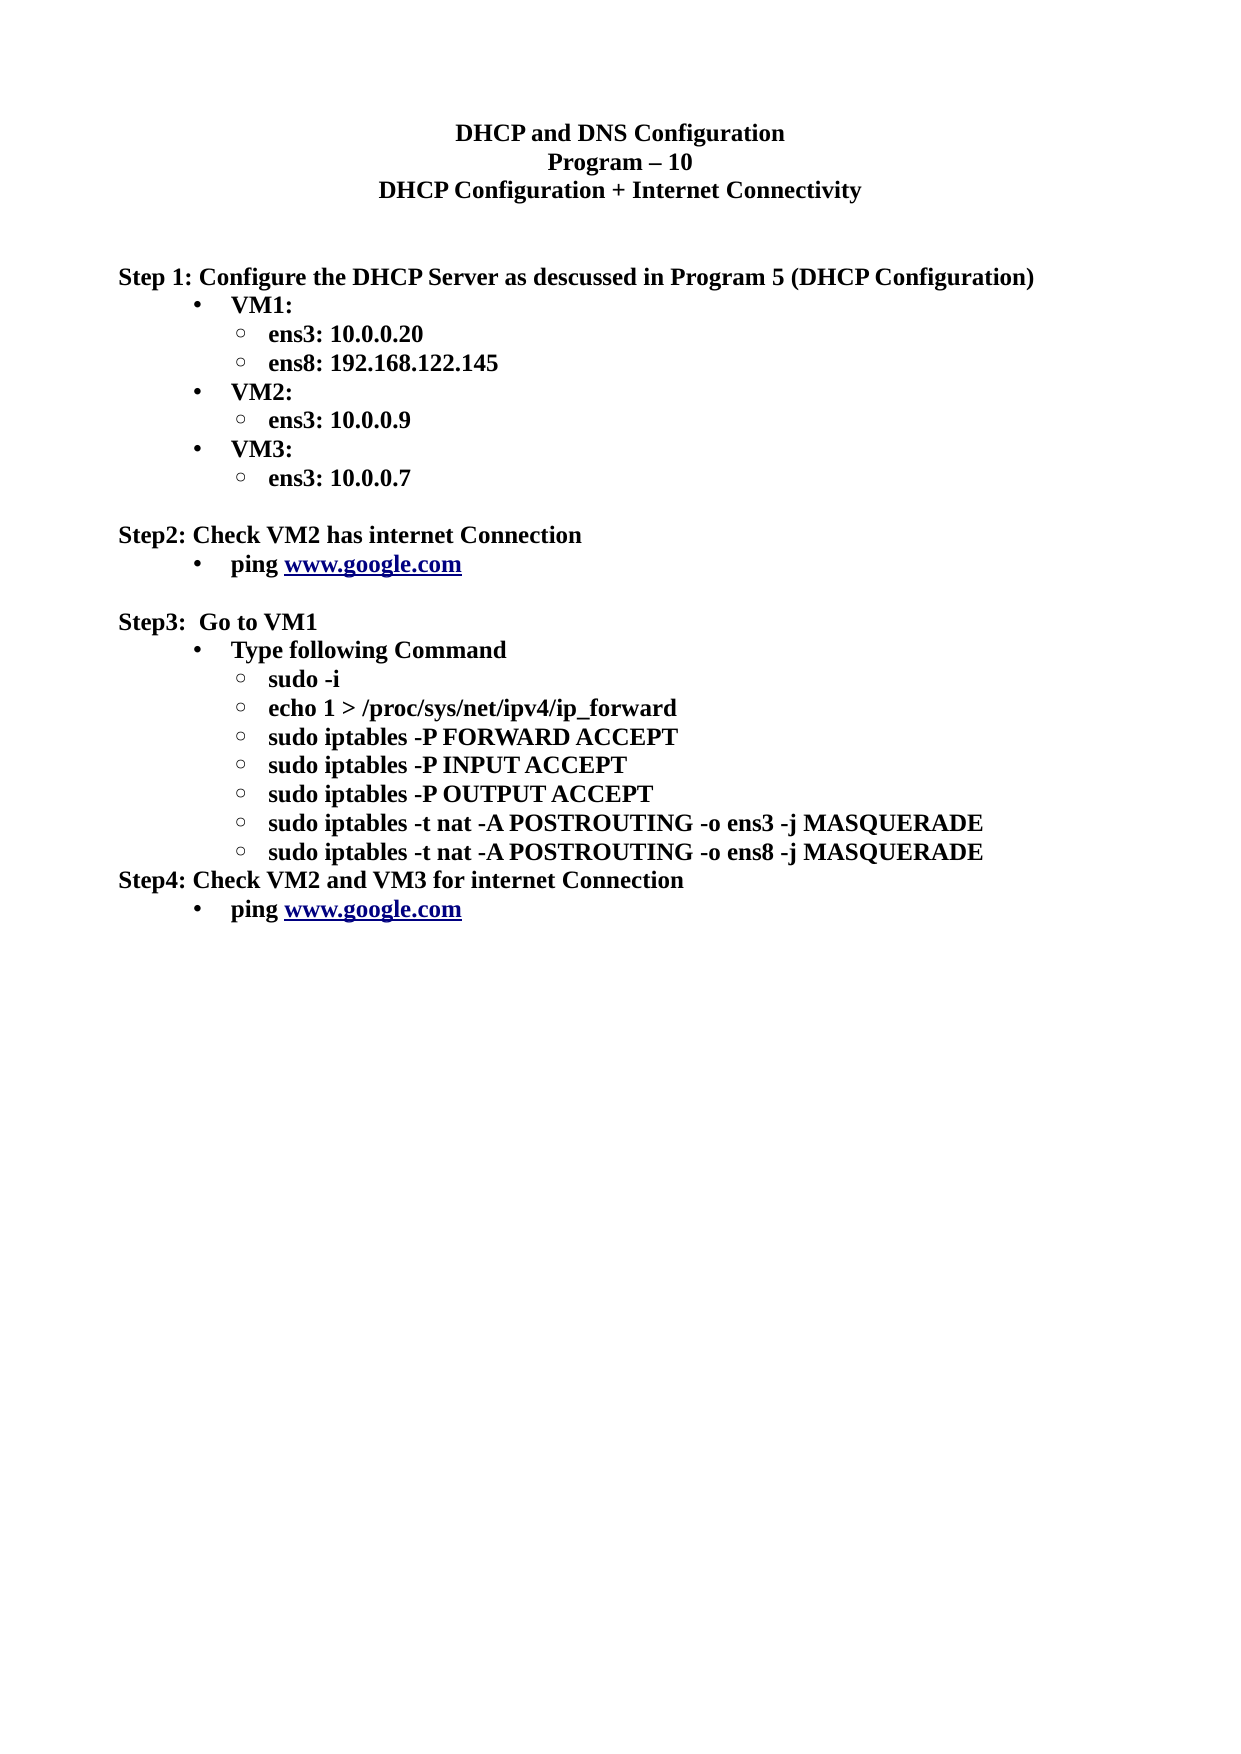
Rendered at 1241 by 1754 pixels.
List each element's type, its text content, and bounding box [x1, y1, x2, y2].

list echo 1 > /proc/sys/net/ipv4/ip_forward [231, 693, 1122, 722]
text Step3: Go to VM1 [118, 607, 1122, 636]
list VM1: [193, 291, 1122, 319]
text Step2: Check VM2 has internet Connection [118, 521, 1122, 549]
list ens3: 10.0.0.20 [231, 319, 1122, 348]
list sudo iptables -t nat -A POSTROUTING -o ens3 -j MASQUERADE [231, 808, 1122, 837]
text DHCP Configuration + Internet Connectivity [118, 176, 1122, 204]
text Program – 10 [118, 147, 1122, 176]
text Step 1: Configure the DHCP Server as descussed in Program 5 (DHCP Configuration) [118, 262, 1122, 291]
list VM2: [193, 377, 1122, 406]
list sudo iptables -P OUTPUT ACCEPT [231, 779, 1122, 808]
list sudo iptables -P INPUT ACCEPT [231, 751, 1122, 779]
list Type following Command [193, 636, 1122, 664]
list sudo iptables -P FORWARD ACCEPT [231, 722, 1122, 751]
list ping www.google.com [193, 894, 1122, 923]
list ens8: 192.168.122.145 [231, 348, 1122, 377]
list ping www.google.com [193, 549, 1122, 578]
list ens3: 10.0.0.7 [231, 463, 1122, 492]
list VM3: [193, 434, 1122, 463]
list sudo -i [231, 664, 1122, 693]
text DHCP and DNS Configuration [118, 118, 1122, 147]
list sudo iptables -t nat -A POSTROUTING -o ens8 -j MASQUERADE [231, 837, 1122, 866]
text Step4: Check VM2 and VM3 for internet Connection [118, 866, 1122, 894]
list ens3: 10.0.0.9 [231, 406, 1122, 434]
